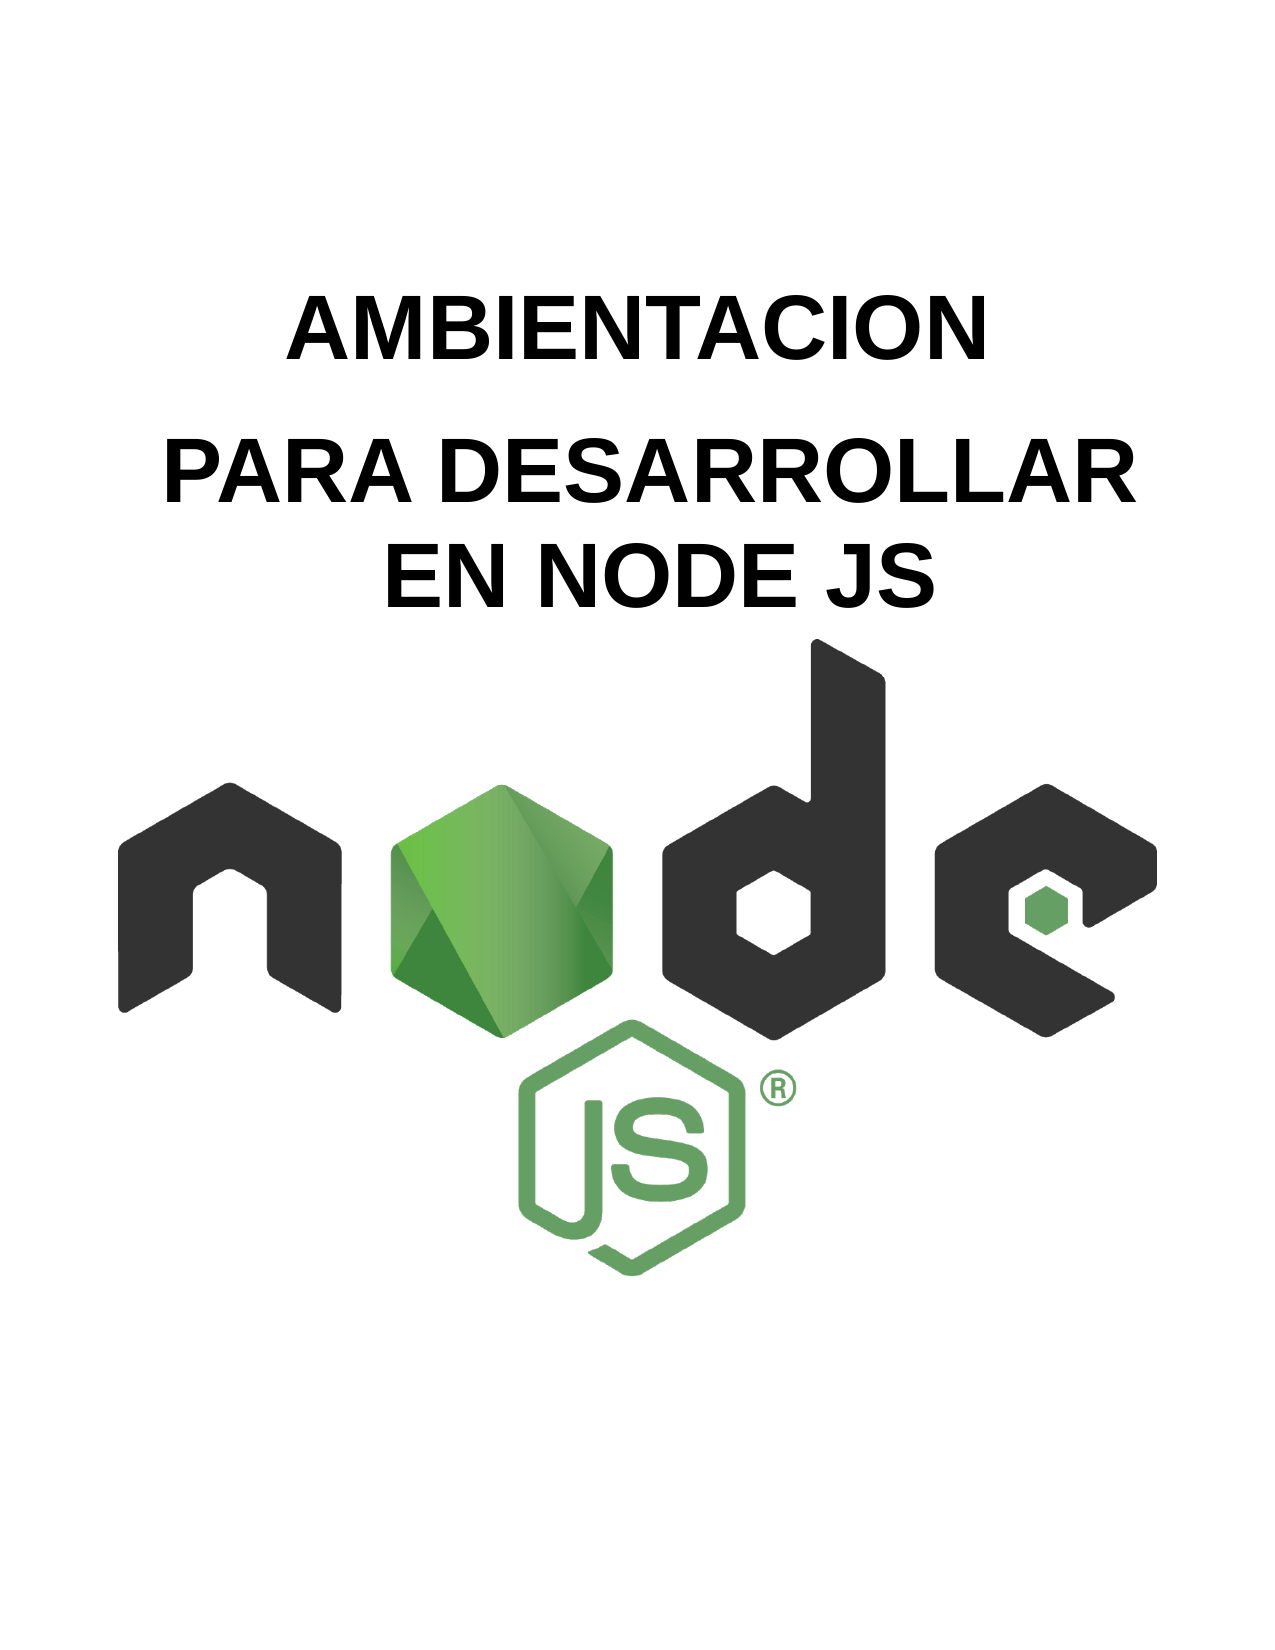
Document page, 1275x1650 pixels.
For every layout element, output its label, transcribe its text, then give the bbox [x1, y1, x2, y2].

subtitle PARA DESARROLLAR EN NODE JS [118, 416, 1157, 627]
subtitle AMBIENTACION [118, 273, 1157, 379]
picture [118, 639, 1157, 1276]
